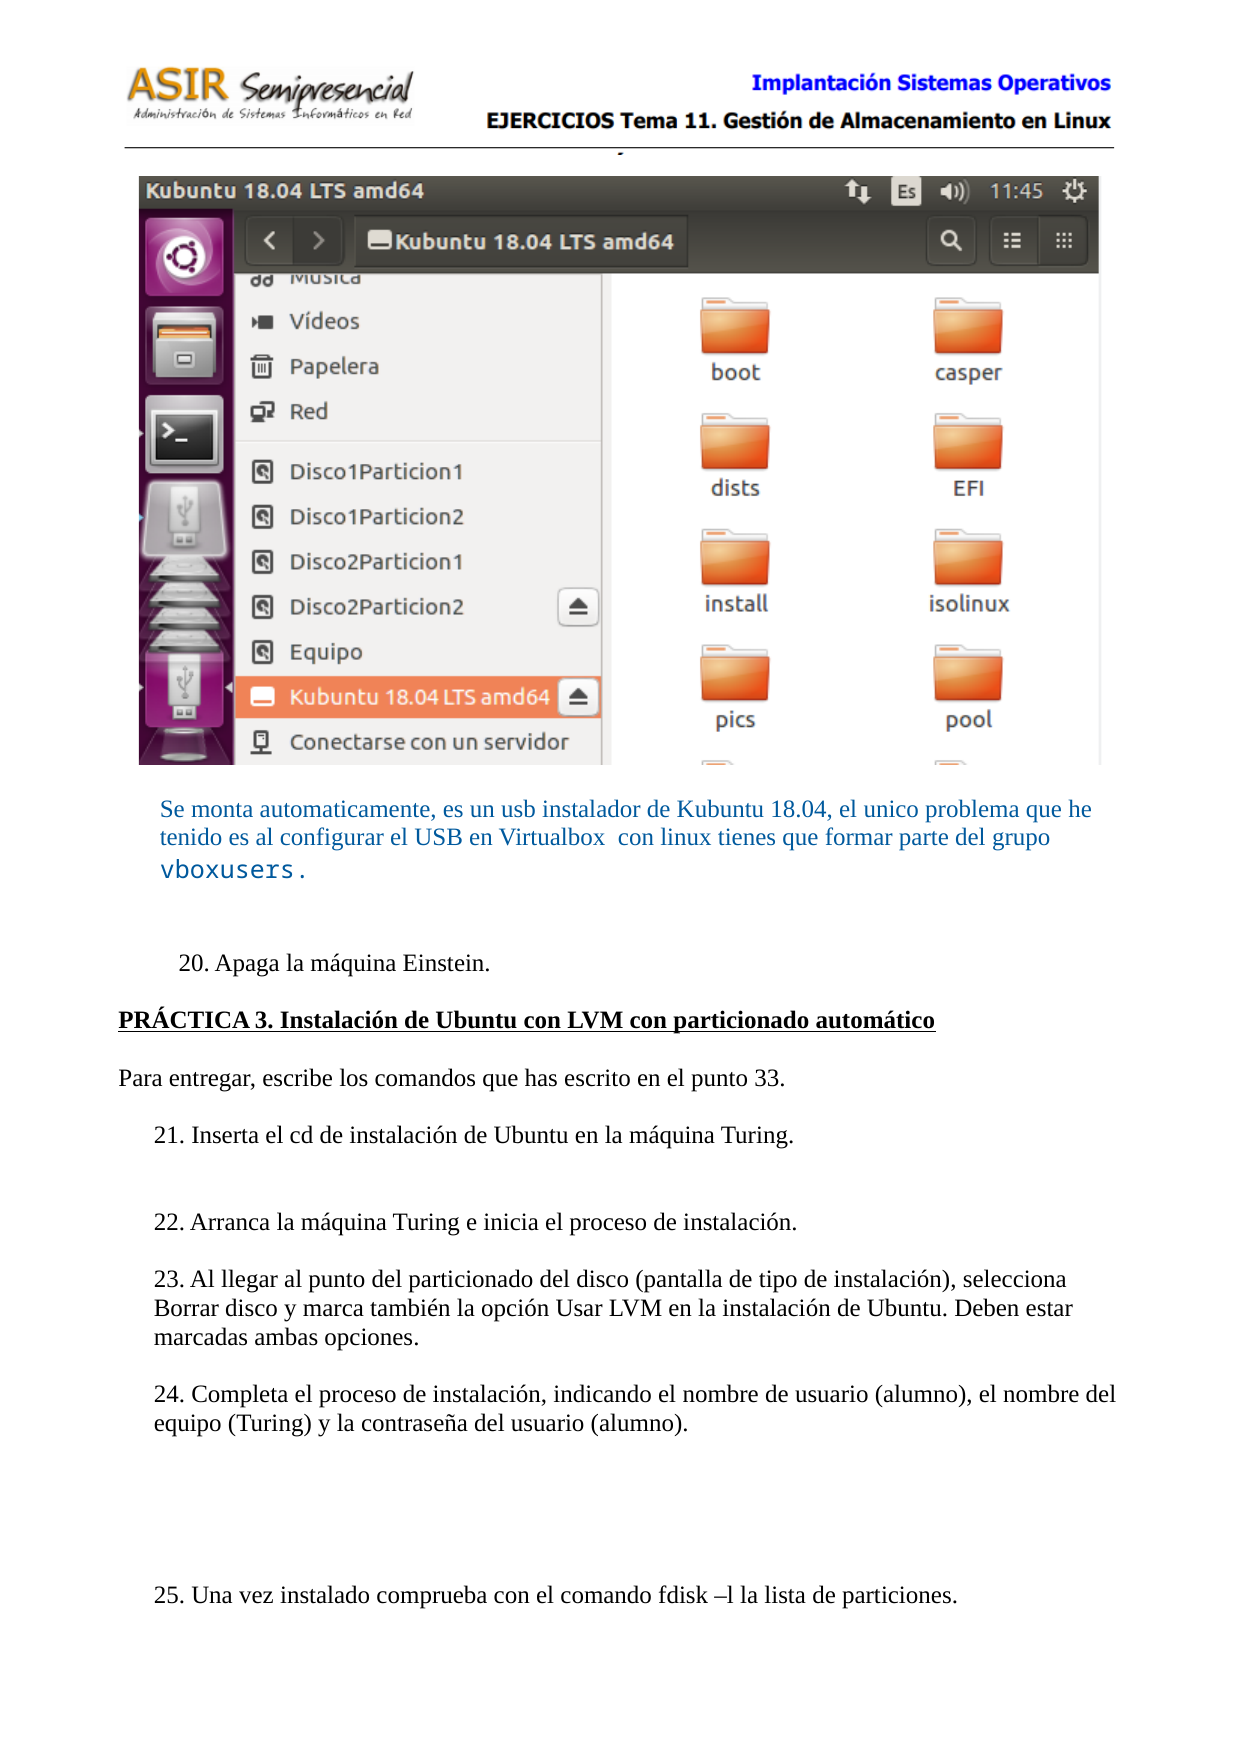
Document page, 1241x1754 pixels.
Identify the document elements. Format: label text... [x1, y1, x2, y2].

text 23. Al llegar al punto del particionado del disco (pantalla de tipo de instalación), selecciona Borrar disco y marca también la opción Usar LVM en la instalación de Ubuntu. Deben estar marcadas ambas opciones. [153, 1264, 1122, 1351]
text 24. Completa el proceso de instalación, indicando el nombre de usuario (alumno), el nombre del equipo (Turing) y la contraseña del usuario (alumno). [153, 1379, 1122, 1437]
picture [138, 176, 1102, 765]
picture [118, 50, 1123, 155]
text 21. Inserta el cd de instalación de Ubuntu en la máquina Turing. [153, 1121, 1122, 1149]
text 22. Arranca la máquina Turing e inicia el proceso de instalación. [153, 1207, 1122, 1236]
text Se monta automaticamente, es un usb instalador de Kubuntu 18.04, el unico problema que he tenido es al configurar el USB en Virtualbox con linux tienes que formar parte del grupo vboxusers. [159, 794, 1122, 914]
text PRÁCTICA 3. Instalación de Ubuntu con LVM con particionado automático [118, 1006, 1122, 1034]
text Para entregar, escribe los comandos que has escrito en el punto 33. [118, 1063, 1122, 1092]
text 25. Una vez instalado comprueba con el comando fdisk –l la lista de particiones. [153, 1581, 1122, 1609]
text 20. Apaga la máquina Einstein. [159, 948, 1122, 977]
